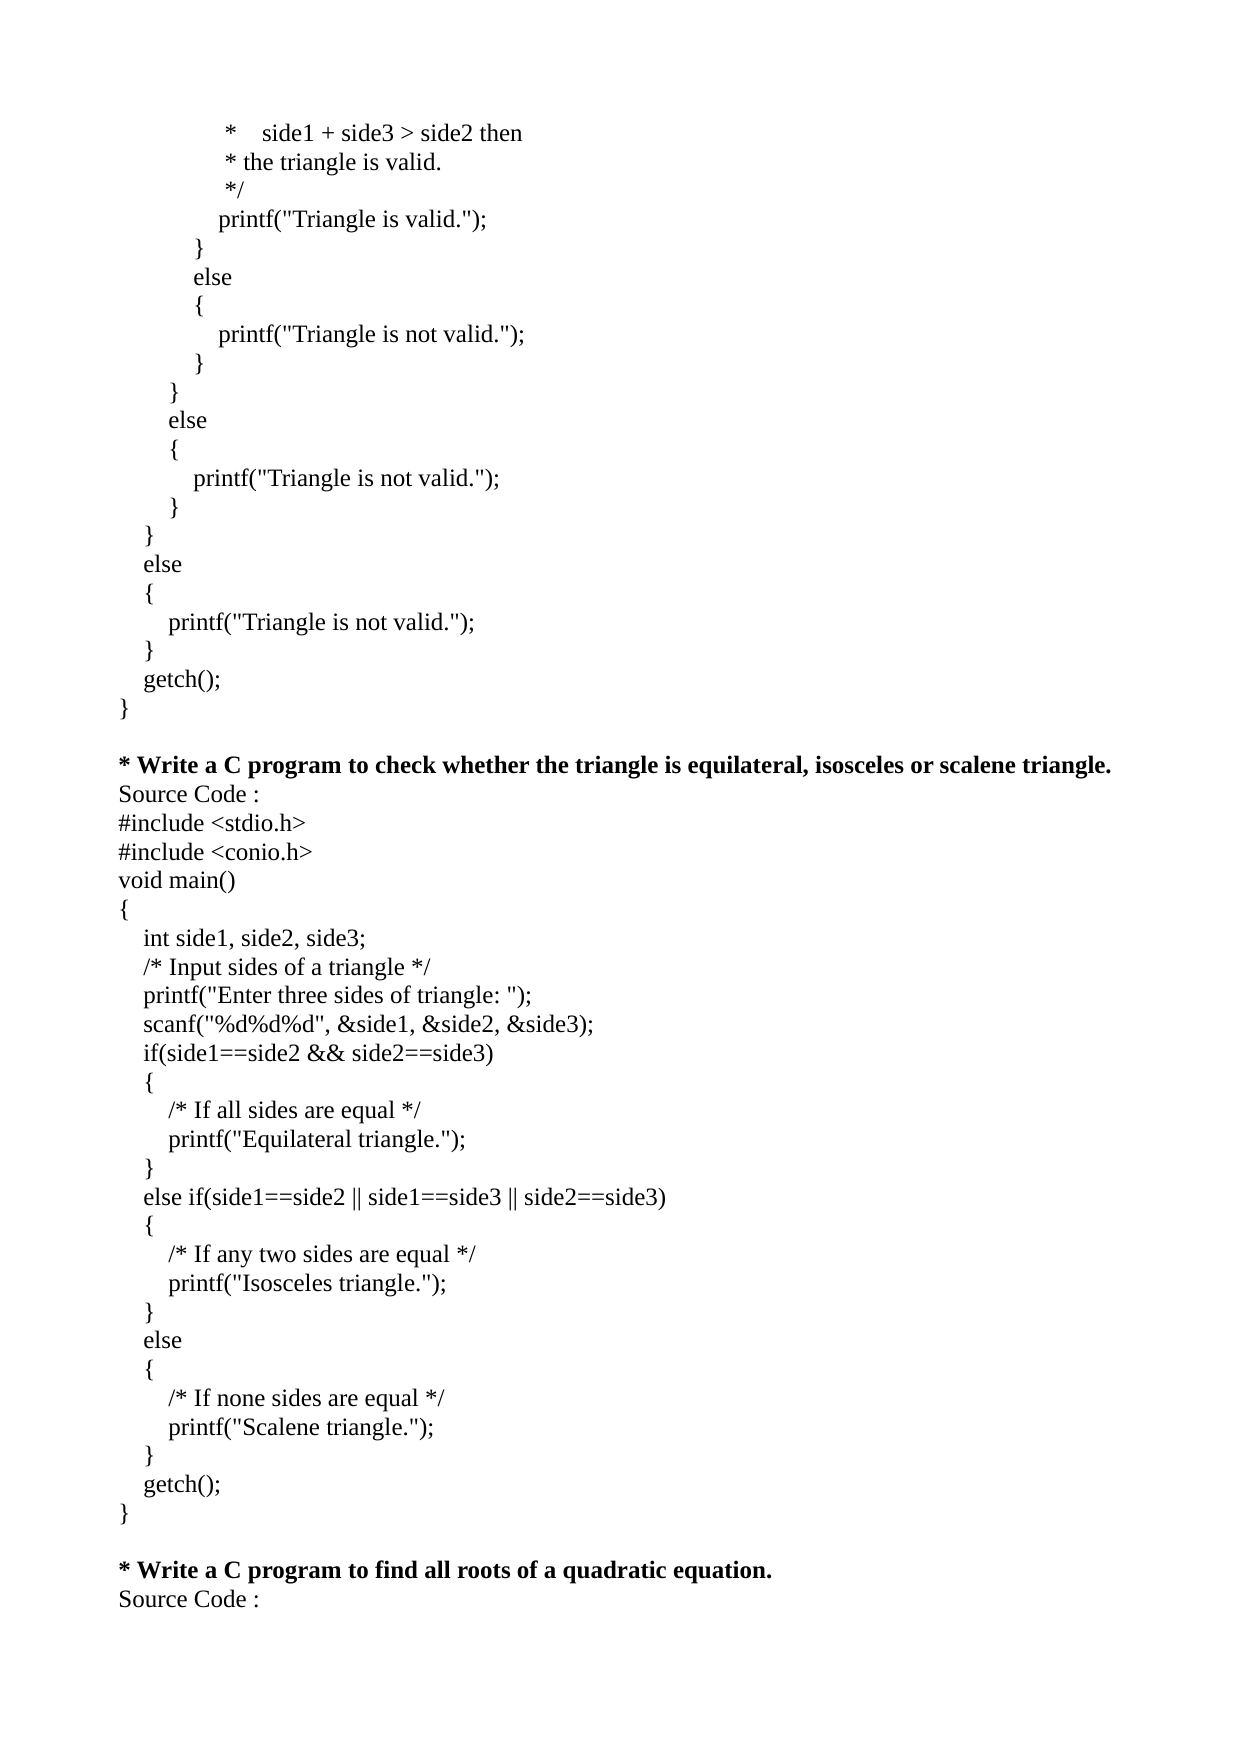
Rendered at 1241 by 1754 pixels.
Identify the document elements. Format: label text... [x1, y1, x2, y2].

text } [118, 693, 1122, 722]
text * Write a C program to check whether the triangle is equilateral, isosceles or scalene triangle. [118, 751, 1122, 779]
text { [118, 1211, 1122, 1239]
text #include <stdio.h> [118, 808, 1122, 837]
text else if(side1==side2 || side1==side3 || side2==side3) [118, 1182, 1122, 1211]
text printf("Triangle is not valid."); [118, 319, 1122, 348]
text if(side1==side2 && side2==side3) [118, 1038, 1122, 1067]
text } [118, 348, 1122, 377]
text Source Code : [118, 779, 1122, 808]
text scanf("%d%d%d", &side1, &side2, &side3); [118, 1009, 1122, 1038]
text } [118, 377, 1122, 406]
text { [118, 1067, 1122, 1096]
text } [118, 1297, 1122, 1326]
text /* If all sides are equal */ [118, 1096, 1122, 1124]
text void main() [118, 866, 1122, 894]
text } [118, 521, 1122, 549]
text printf("Triangle is valid."); [118, 204, 1122, 233]
text else [118, 262, 1122, 291]
text else [118, 1326, 1122, 1354]
text { [118, 1354, 1122, 1383]
text printf("Equilateral triangle."); [118, 1124, 1122, 1153]
text printf("Isosceles triangle."); [118, 1268, 1122, 1297]
text getch(); [118, 1469, 1122, 1498]
text { [118, 291, 1122, 319]
text { [118, 578, 1122, 607]
text } [118, 1441, 1122, 1469]
text } [118, 1498, 1122, 1527]
text printf("Enter three sides of triangle: "); [118, 981, 1122, 1009]
text #include <conio.h> [118, 837, 1122, 866]
text Source Code : [118, 1584, 1122, 1613]
text /* Input sides of a triangle */ [118, 952, 1122, 981]
text * side1 + side3 > side2 then [118, 118, 1122, 147]
text * Write a C program to find all roots of a quadratic equation. [118, 1556, 1122, 1584]
text } [118, 636, 1122, 664]
text else [118, 406, 1122, 434]
text printf("Triangle is not valid."); [118, 463, 1122, 492]
text /* If any two sides are equal */ [118, 1239, 1122, 1268]
text } [118, 233, 1122, 262]
text printf("Scalene triangle."); [118, 1412, 1122, 1441]
text /* If none sides are equal */ [118, 1383, 1122, 1412]
text { [118, 434, 1122, 463]
text getch(); [118, 664, 1122, 693]
text } [118, 1153, 1122, 1182]
text * the triangle is valid. [118, 147, 1122, 176]
text { [118, 894, 1122, 923]
text int side1, side2, side3; [118, 923, 1122, 952]
text } [118, 492, 1122, 521]
text */ [118, 176, 1122, 204]
text printf("Triangle is not valid."); [118, 607, 1122, 636]
text else [118, 549, 1122, 578]
